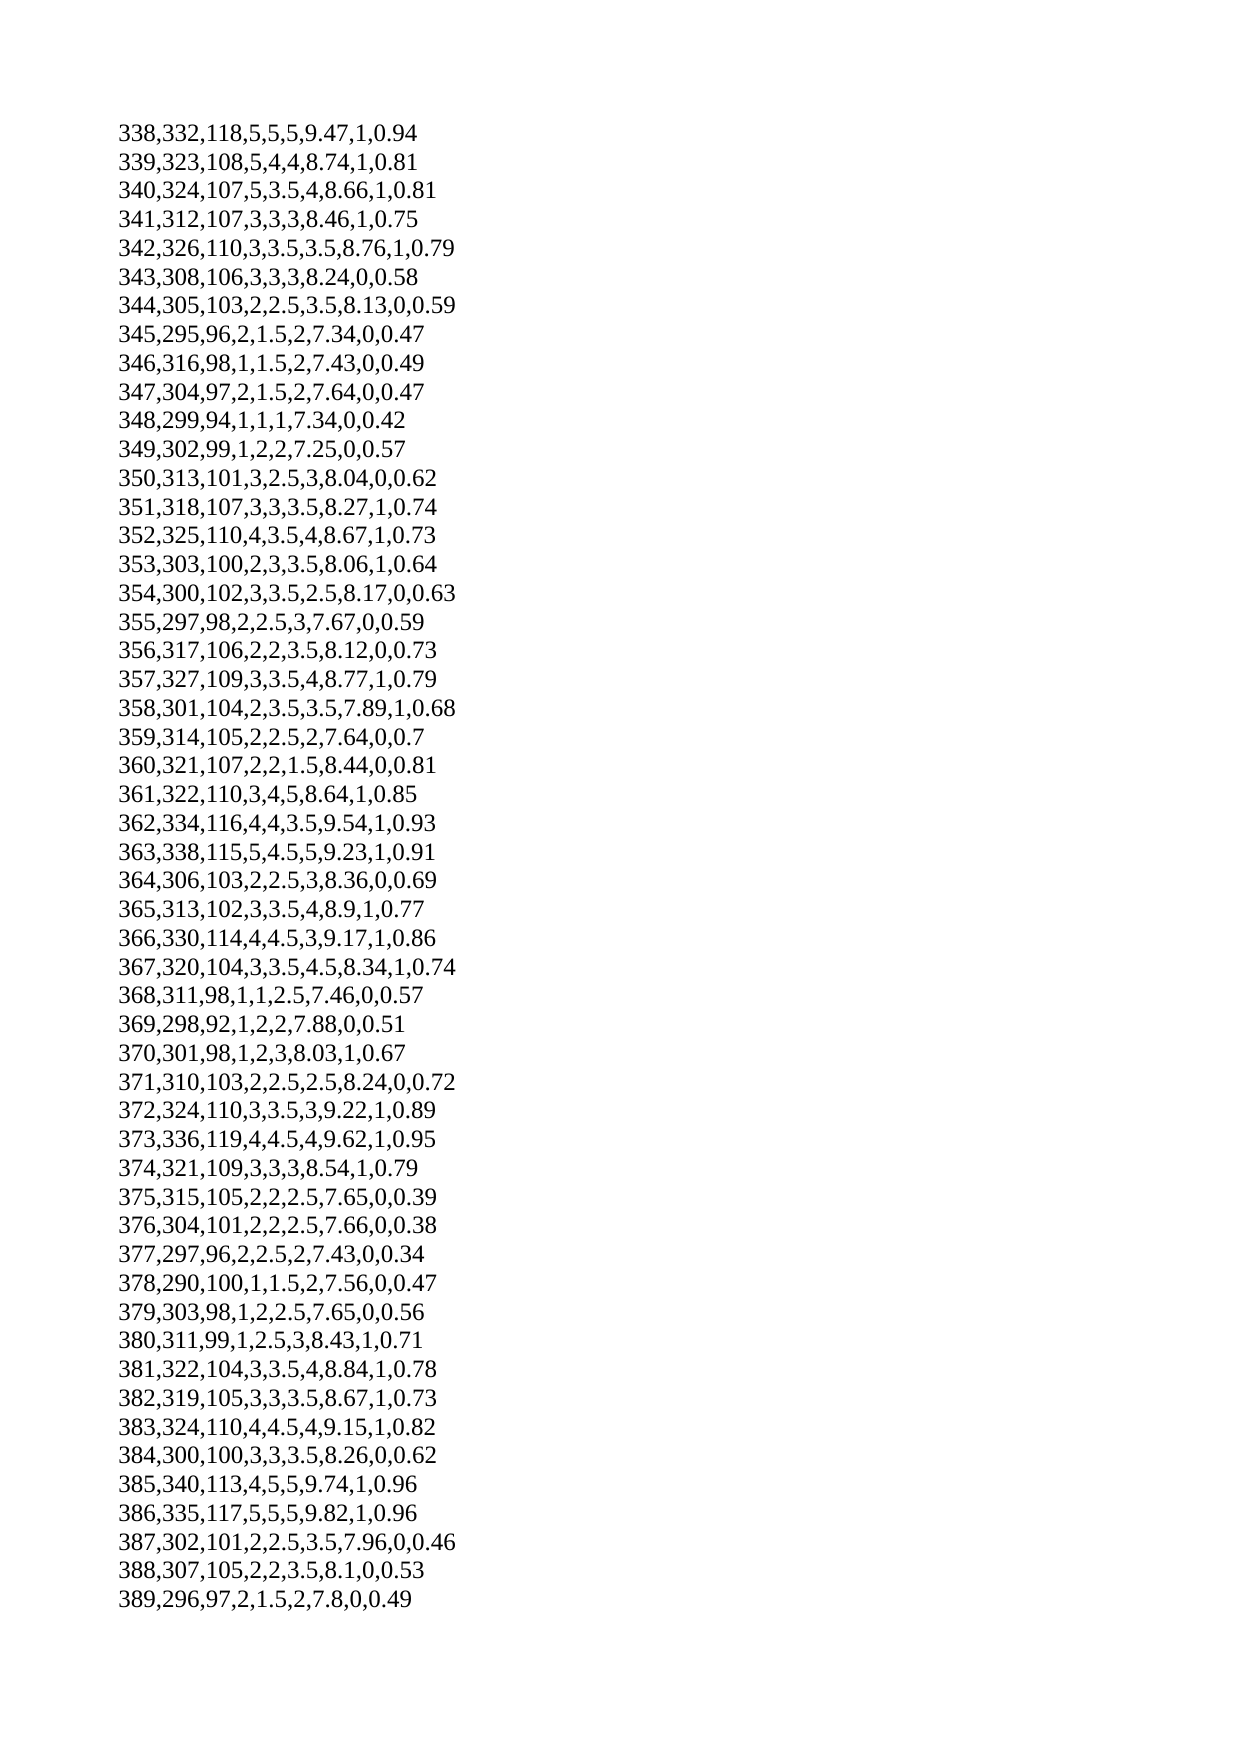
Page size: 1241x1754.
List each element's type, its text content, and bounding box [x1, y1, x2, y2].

text 350,313,101,3,2.5,3,8.04,0,0.62 [118, 463, 1122, 492]
text 361,322,110,3,4,5,8.64,1,0.85 [118, 779, 1122, 808]
text 389,296,97,2,1.5,2,7.8,0,0.49 [118, 1584, 1122, 1613]
text 384,300,100,3,3,3.5,8.26,0,0.62 [118, 1441, 1122, 1469]
text 353,303,100,2,3,3.5,8.06,1,0.64 [118, 549, 1122, 578]
text 338,332,118,5,5,5,9.47,1,0.94 [118, 118, 1122, 147]
text 352,325,110,4,3.5,4,8.67,1,0.73 [118, 521, 1122, 549]
text 365,313,102,3,3.5,4,8.9,1,0.77 [118, 894, 1122, 923]
text 388,307,105,2,2,3.5,8.1,0,0.53 [118, 1556, 1122, 1584]
text 339,323,108,5,4,4,8.74,1,0.81 [118, 147, 1122, 176]
text 349,302,99,1,2,2,7.25,0,0.57 [118, 434, 1122, 463]
text 345,295,96,2,1.5,2,7.34,0,0.47 [118, 319, 1122, 348]
text 385,340,113,4,5,5,9.74,1,0.96 [118, 1469, 1122, 1498]
text 362,334,116,4,4,3.5,9.54,1,0.93 [118, 808, 1122, 837]
text 356,317,106,2,2,3.5,8.12,0,0.73 [118, 636, 1122, 664]
text 364,306,103,2,2.5,3,8.36,0,0.69 [118, 866, 1122, 894]
text 344,305,103,2,2.5,3.5,8.13,0,0.59 [118, 291, 1122, 319]
text 348,299,94,1,1,1,7.34,0,0.42 [118, 406, 1122, 434]
text 387,302,101,2,2.5,3.5,7.96,0,0.46 [118, 1527, 1122, 1556]
text 371,310,103,2,2.5,2.5,8.24,0,0.72 [118, 1067, 1122, 1096]
text 355,297,98,2,2.5,3,7.67,0,0.59 [118, 607, 1122, 636]
text 380,311,99,1,2.5,3,8.43,1,0.71 [118, 1326, 1122, 1354]
text 343,308,106,3,3,3,8.24,0,0.58 [118, 262, 1122, 291]
text 381,322,104,3,3.5,4,8.84,1,0.78 [118, 1354, 1122, 1383]
text 347,304,97,2,1.5,2,7.64,0,0.47 [118, 377, 1122, 406]
text 367,320,104,3,3.5,4.5,8.34,1,0.74 [118, 952, 1122, 981]
text 351,318,107,3,3,3.5,8.27,1,0.74 [118, 492, 1122, 521]
text 357,327,109,3,3.5,4,8.77,1,0.79 [118, 664, 1122, 693]
text 373,336,119,4,4.5,4,9.62,1,0.95 [118, 1124, 1122, 1153]
text 377,297,96,2,2.5,2,7.43,0,0.34 [118, 1239, 1122, 1268]
text 340,324,107,5,3.5,4,8.66,1,0.81 [118, 176, 1122, 204]
text 372,324,110,3,3.5,3,9.22,1,0.89 [118, 1096, 1122, 1124]
text 374,321,109,3,3,3,8.54,1,0.79 [118, 1153, 1122, 1182]
text 382,319,105,3,3,3.5,8.67,1,0.73 [118, 1383, 1122, 1412]
text 341,312,107,3,3,3,8.46,1,0.75 [118, 204, 1122, 233]
text 378,290,100,1,1.5,2,7.56,0,0.47 [118, 1268, 1122, 1297]
text 342,326,110,3,3.5,3.5,8.76,1,0.79 [118, 233, 1122, 262]
text 368,311,98,1,1,2.5,7.46,0,0.57 [118, 981, 1122, 1009]
text 358,301,104,2,3.5,3.5,7.89,1,0.68 [118, 693, 1122, 722]
text 346,316,98,1,1.5,2,7.43,0,0.49 [118, 348, 1122, 377]
text 386,335,117,5,5,5,9.82,1,0.96 [118, 1498, 1122, 1527]
text 354,300,102,3,3.5,2.5,8.17,0,0.63 [118, 578, 1122, 607]
text 359,314,105,2,2.5,2,7.64,0,0.7 [118, 722, 1122, 751]
text 360,321,107,2,2,1.5,8.44,0,0.81 [118, 751, 1122, 779]
text 363,338,115,5,4.5,5,9.23,1,0.91 [118, 837, 1122, 866]
text 366,330,114,4,4.5,3,9.17,1,0.86 [118, 923, 1122, 952]
text 369,298,92,1,2,2,7.88,0,0.51 [118, 1009, 1122, 1038]
text 383,324,110,4,4.5,4,9.15,1,0.82 [118, 1412, 1122, 1441]
text 379,303,98,1,2,2.5,7.65,0,0.56 [118, 1297, 1122, 1326]
text 375,315,105,2,2,2.5,7.65,0,0.39 [118, 1182, 1122, 1211]
text 370,301,98,1,2,3,8.03,1,0.67 [118, 1038, 1122, 1067]
text 376,304,101,2,2,2.5,7.66,0,0.38 [118, 1211, 1122, 1239]
